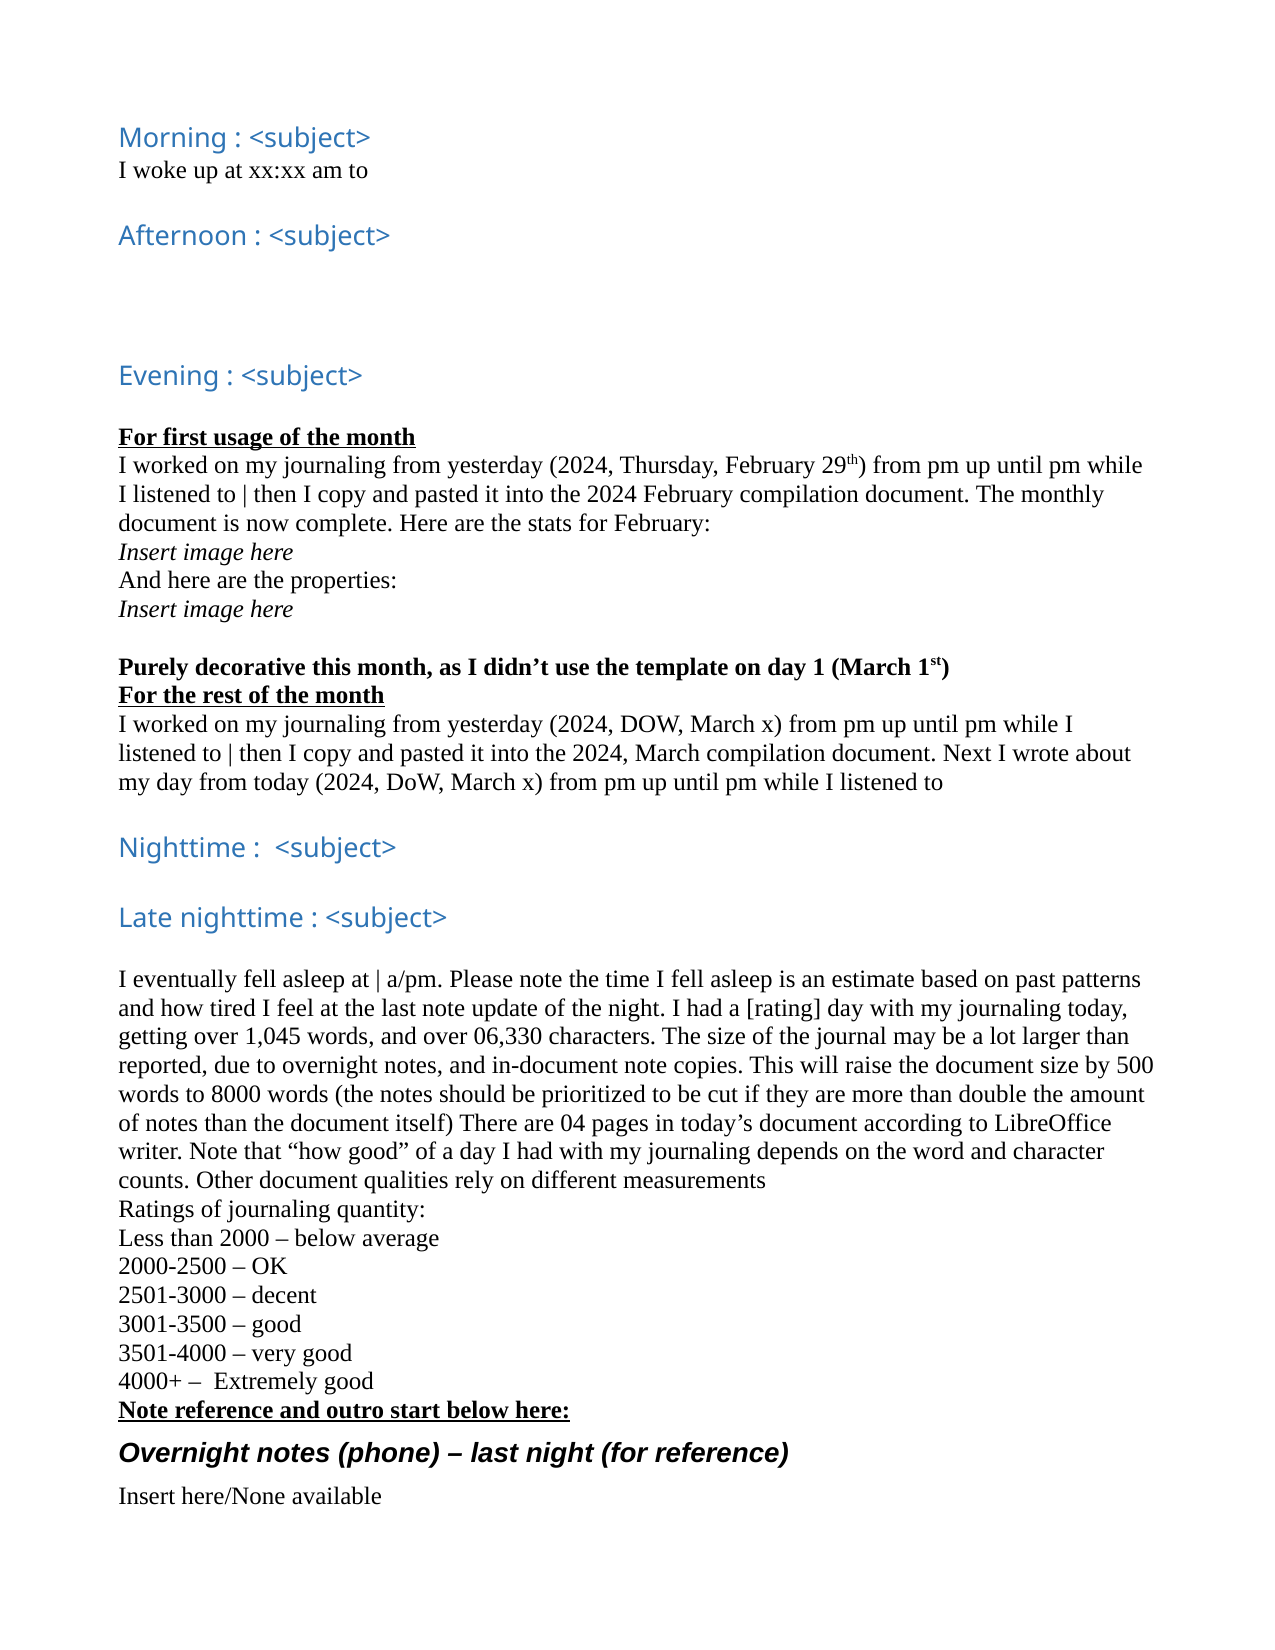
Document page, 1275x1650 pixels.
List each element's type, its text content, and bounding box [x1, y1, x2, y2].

text And here are the properties: [118, 566, 1157, 594]
text Ratings of journaling quantity: [118, 1194, 1157, 1223]
text For the rest of the month [118, 681, 1157, 709]
text I woke up at xx:xx am to [118, 155, 1157, 184]
subtitle Afternoon : <subject> [118, 217, 1157, 253]
text Purely decorative this month, as I didn’t use the template on day 1 (March 1st) [118, 652, 1157, 681]
text 3501-4000 – very good [118, 1338, 1157, 1366]
text Insert image here [118, 594, 1157, 623]
text I worked on my journaling from yesterday (2024, Thursday, February 29th) from pm up until pm while I listened to | then I copy and pasted it into the 2024 February compilation document. The monthly document is now complete. Here are the stats for February: [118, 451, 1157, 537]
text 2501-3000 – decent [118, 1280, 1157, 1309]
text 2000-2500 – OK [118, 1251, 1157, 1280]
subtitle Morning : <subject> [118, 118, 1157, 155]
subtitle Overnight notes (phone) – last night (for reference) [118, 1436, 1157, 1468]
text 4000+ – Extremely good [118, 1366, 1157, 1395]
text Insert image here [118, 537, 1157, 566]
text Note reference and outro start below here: [118, 1395, 1157, 1424]
text I worked on my journaling from yesterday (2024, DOW, March x) from pm up until pm while I listened to | then I copy and pasted it into the 2024, March compilation document. Next I wrote about my day from today (2024, DoW, March x) from pm up until pm while I listened to [118, 709, 1157, 796]
subtitle Nighttime : <subject> [118, 828, 1157, 865]
subtitle Late nighttime : <subject> [118, 898, 1157, 935]
text I eventually fell asleep at | a/pm. Please note the time I fell asleep is an estimate based on past patterns and how tired I feel at the last note update of the night. I had a [rating] day with my journaling today, getting over 1,045 words, and over 06,330 characters. The size of the journal may be a lot larger than reported, due to overnight notes, and in-document note copies. This will raise the document size by 500 words to 8000 words (the notes should be prioritized to be cut if they are more than double the amount of notes than the document itself) There are 04 pages in today’s document according to LibreOffice writer. Note that “how good” of a day I had with my journaling depends on the word and character counts. Other document qualities rely on different measurements [118, 964, 1157, 1194]
text For first usage of the month [118, 422, 1157, 451]
text 3001-3500 – good [118, 1309, 1157, 1338]
subtitle Evening : <subject> [118, 356, 1157, 393]
text Less than 2000 – below average [118, 1223, 1157, 1251]
text Insert here/None available [118, 1481, 1157, 1509]
